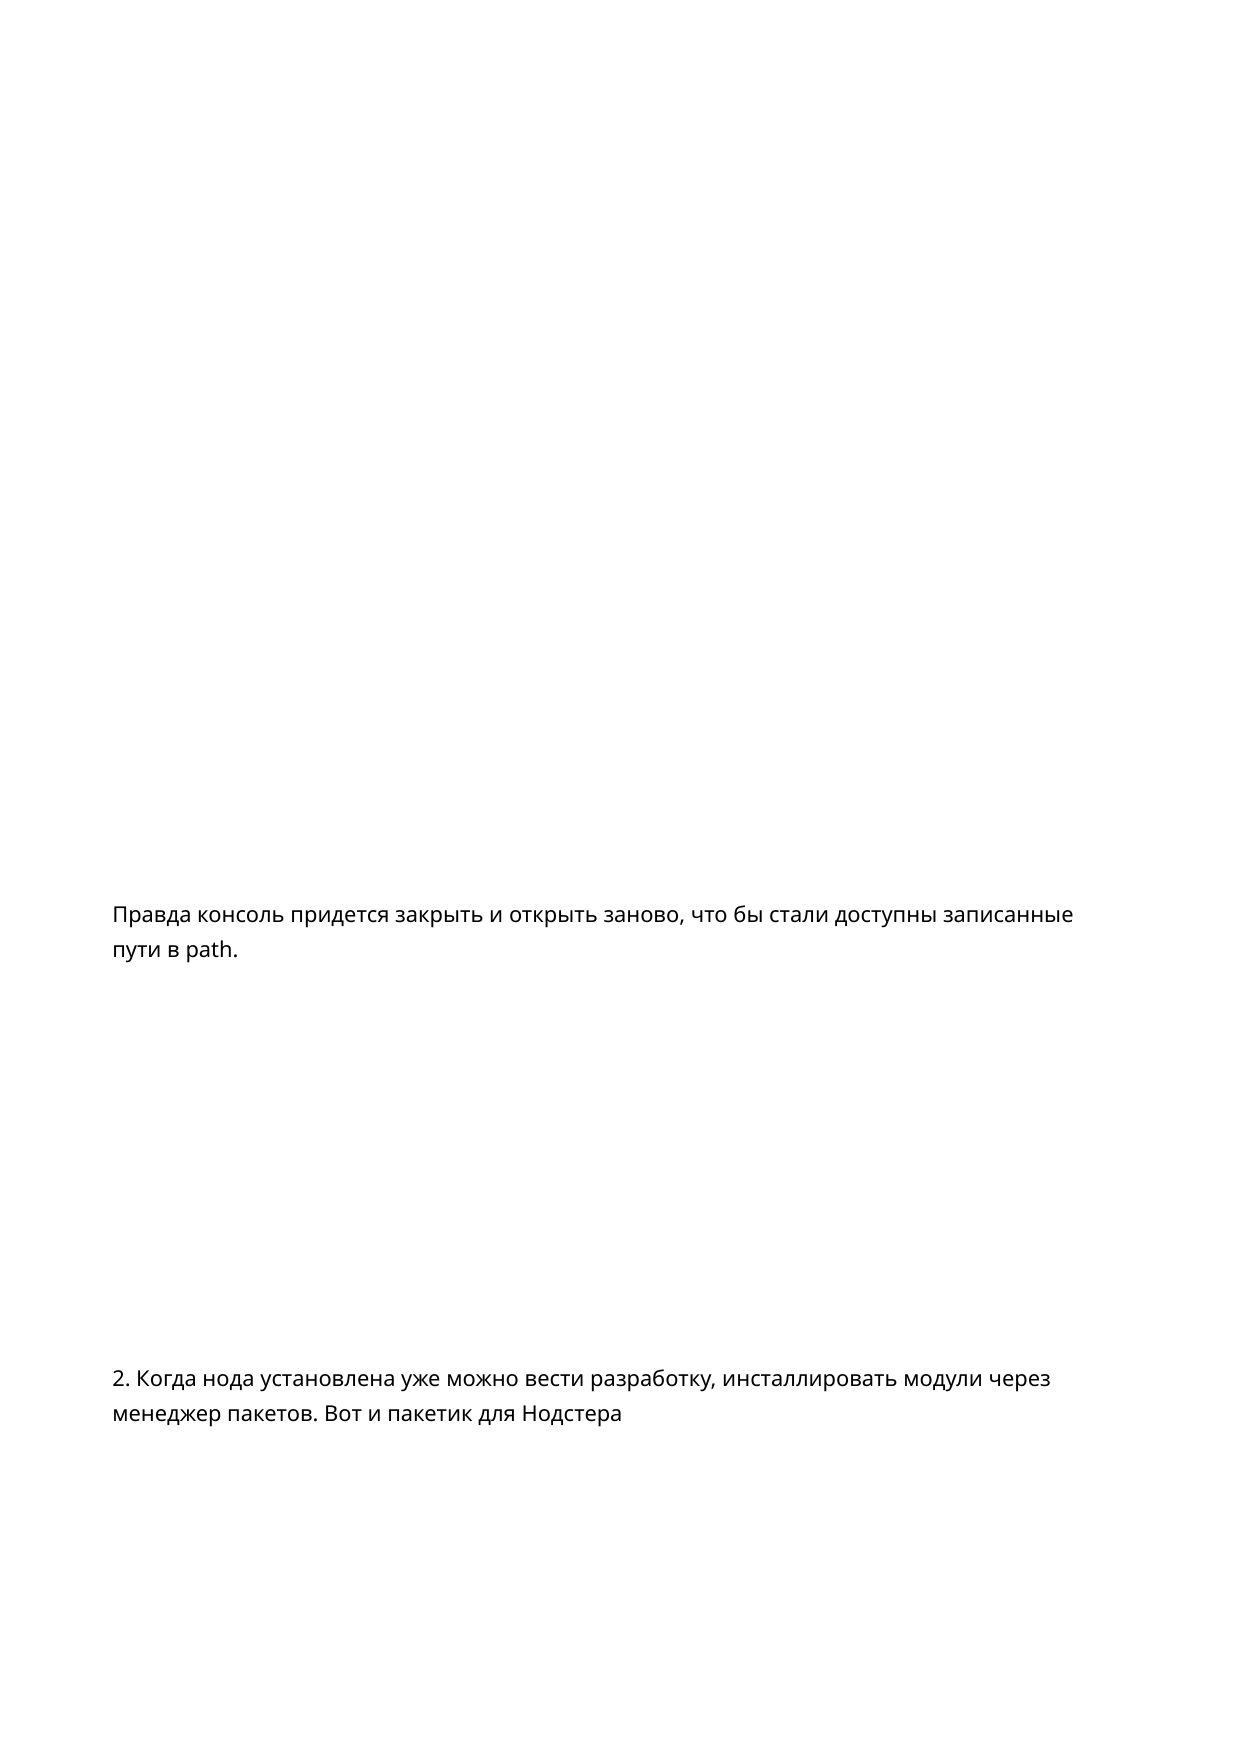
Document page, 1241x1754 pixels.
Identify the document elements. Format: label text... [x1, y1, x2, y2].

text Правда консоль придется закрыть и открыть заново, что бы стали доступны записанные пути в path. 2. Когда нода установлена уже можно вести разработку, инсталлировать модули через менеджер пакетов. Вот и пакетик для Нодстера [112, 118, 1122, 1462]
